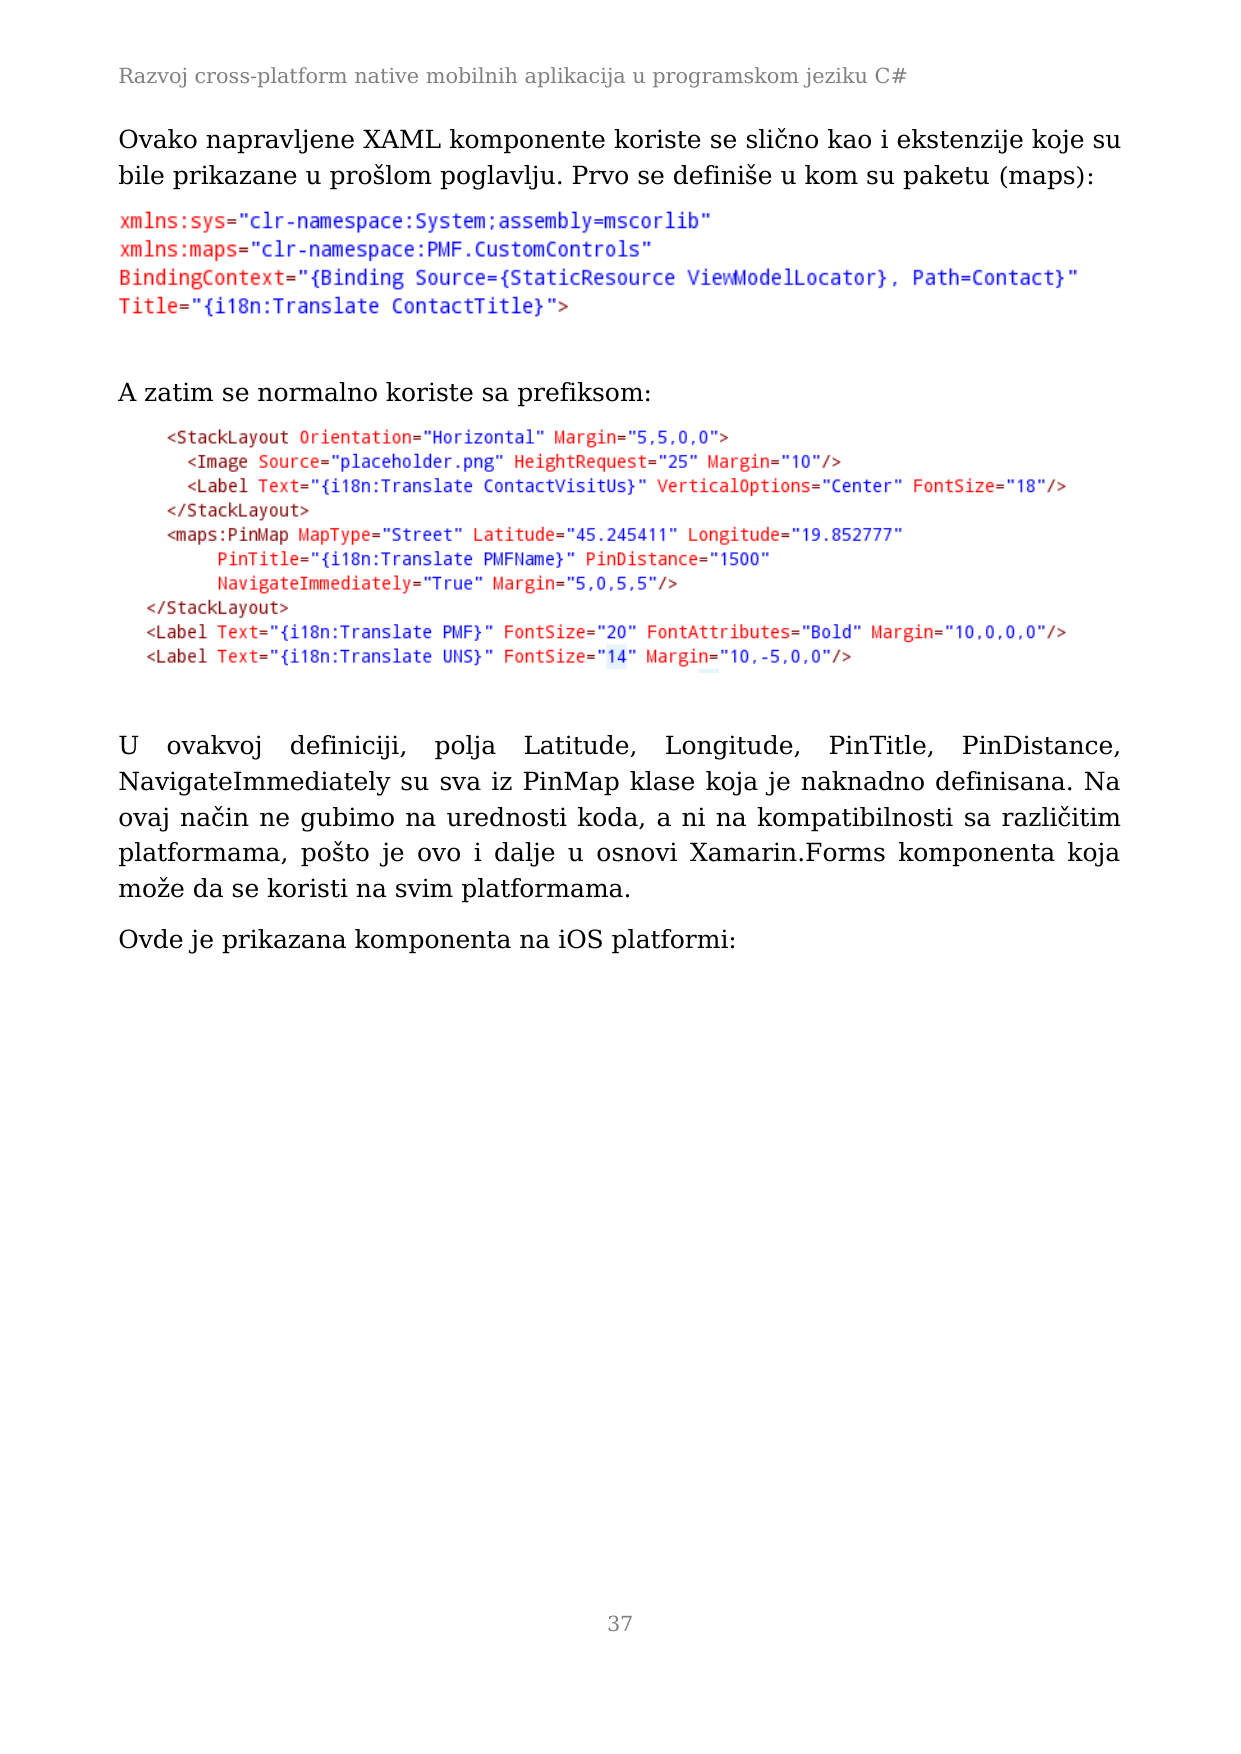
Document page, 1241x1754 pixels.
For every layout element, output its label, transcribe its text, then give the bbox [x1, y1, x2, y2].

picture [118, 427, 1123, 673]
text Ovako napravljene XAML komponente koriste se slično kao i ekstenzije koje su bile prikazane u prošlom poglavlju. Prvo se definiše u kom su paketu (maps): [118, 123, 1122, 189]
text A zatim se normalno koriste sa prefiksom: [118, 377, 1122, 407]
text U ovakvoj definiciji, polja Latitude, Longitude, PinTitle, PinDistance, NavigateImmediately su sva iz PinMap klase koja je naknadno definisana. Na ovaj način ne gubimo na urednosti koda, a ni na kompatibilnosti sa različitim platformama, pošto je ovo i dalje u osnovi Xamarin.Forms komponenta koja može da se koristi na svim platformama. [118, 729, 1122, 903]
picture [118, 209, 1123, 321]
text Ovde je prikazana komponenta na iOS platformi: [118, 923, 1122, 953]
